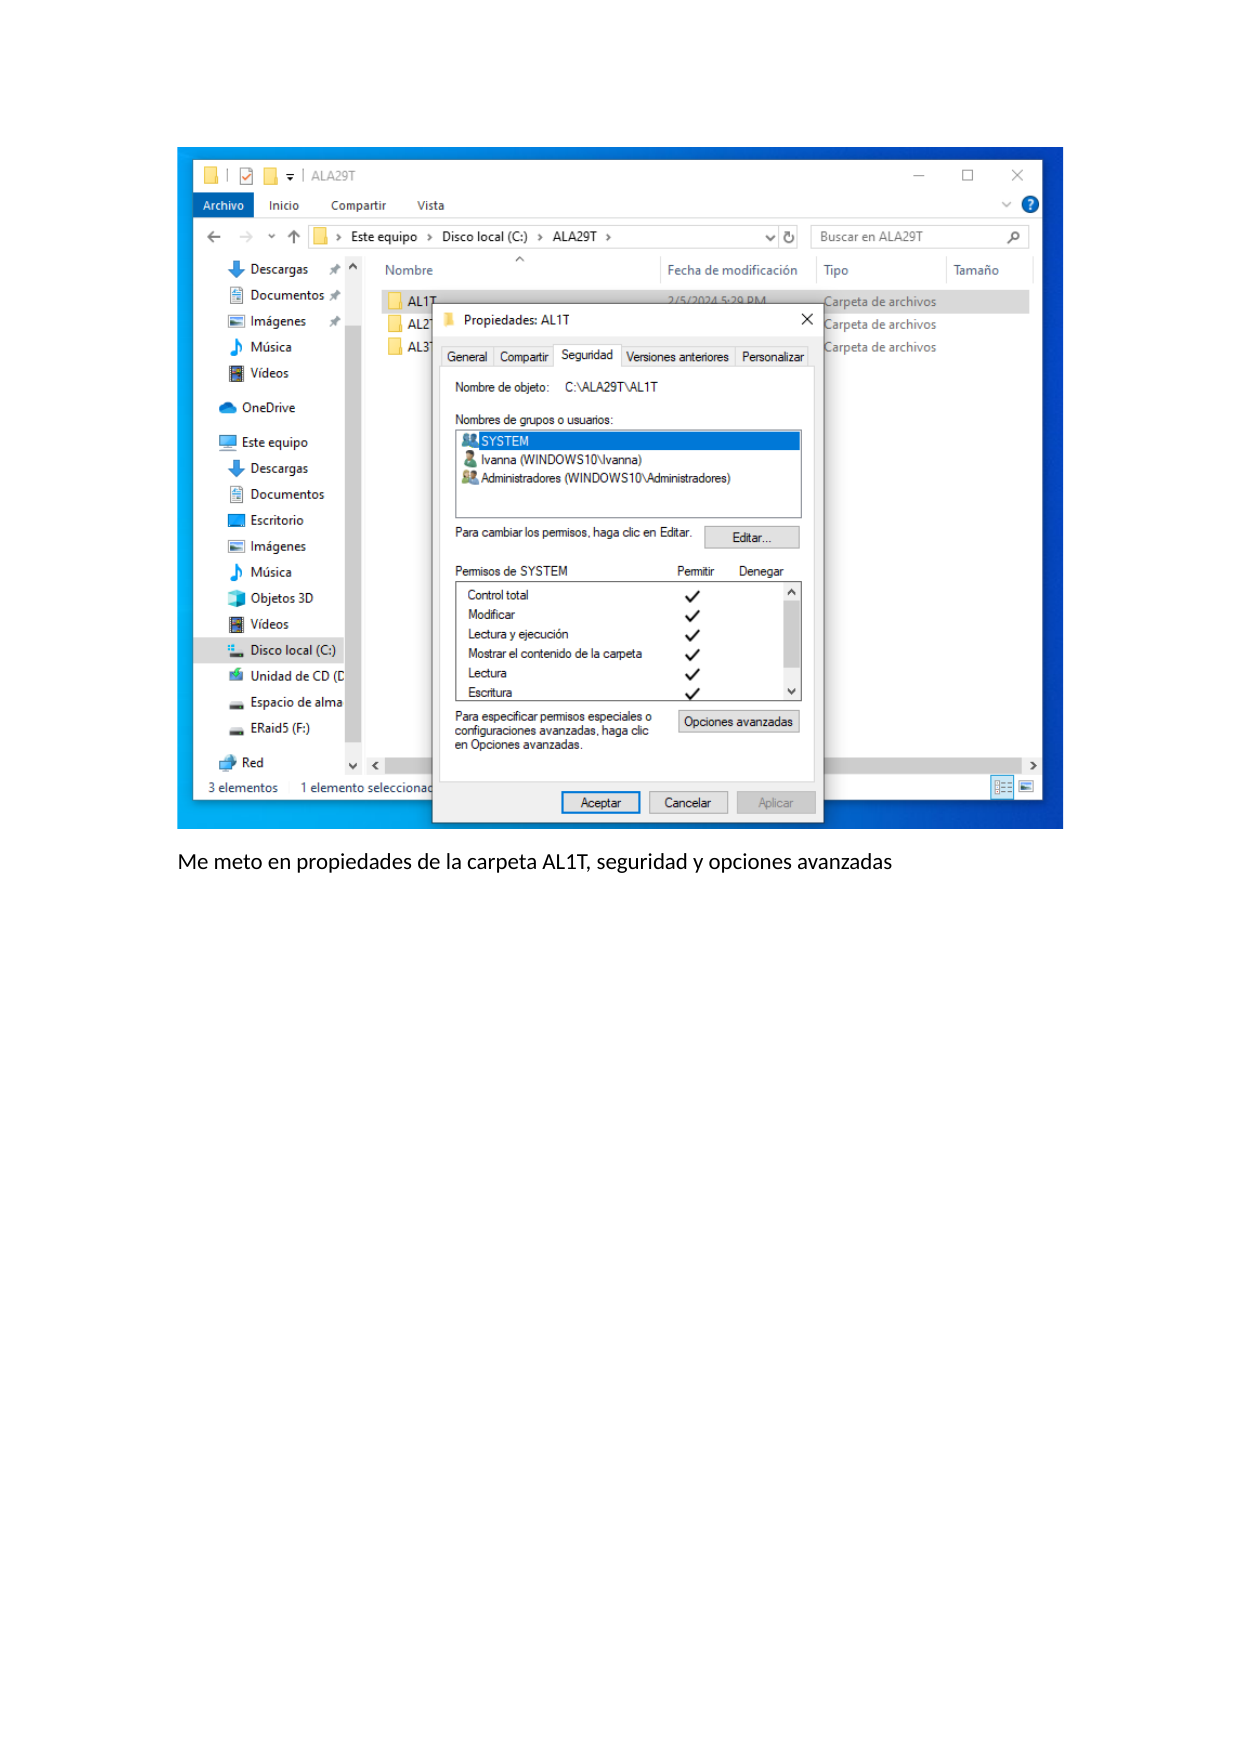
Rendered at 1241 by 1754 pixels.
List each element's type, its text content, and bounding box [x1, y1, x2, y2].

text Me meto en propiedades de la carpeta AL1T, seguridad y opciones avanzadas [177, 847, 1063, 875]
